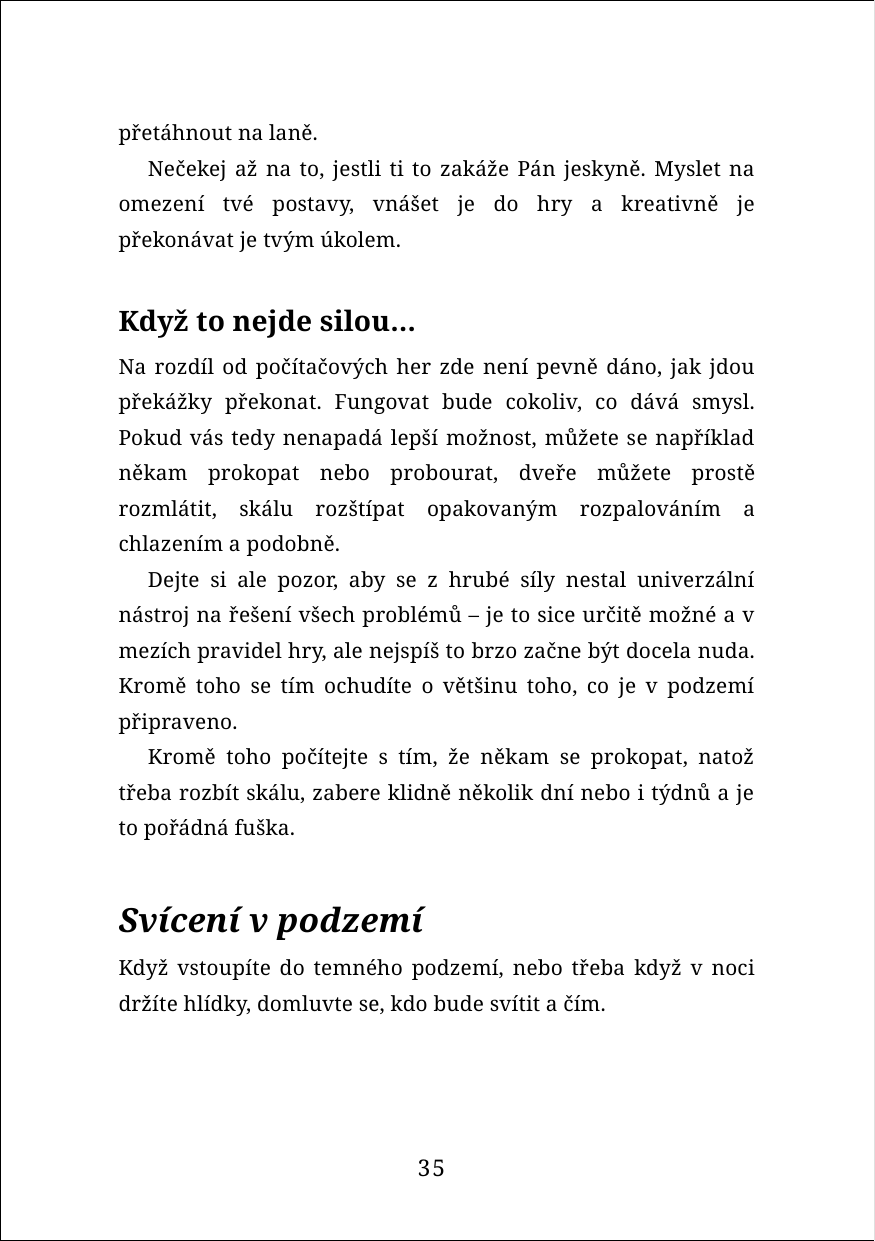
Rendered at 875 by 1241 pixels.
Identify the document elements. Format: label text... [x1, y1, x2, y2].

text Na rozdíl od počítačových her zde není pevně dáno, jak jdou překážky překonat. Fungovat bude cokoliv, co dává smysl. Pokud vás tedy nenapadá lepší možnost, můžete se například někam prokopat nebo probourat, dveře můžete prostě rozmlátit, skálu rozštípat opakovaným rozpalováním a chlazením a podobně. Dejte si ale pozor, aby se z hrubé síly nestal univerzální nástroj na řešení všech problémů – je to sice určitě možné a v mezích pravidel hry, ale nejspíš to brzo začne být docela nuda. Kromě toho se tím ochudíte o většinu toho, co je v podzemí připraveno. Kromě toho počítejte s tím, že někam se prokopat, natož třeba rozbít skálu, zabere klidně několik dní nebo i týdnů a je to pořádná fuška. [118, 352, 756, 842]
text Když vstoupíte do temného podzemí, nebo třeba když v noci držíte hlídky, domluvte se, kdo bude svítit a čím. [118, 953, 756, 1017]
subtitle Svícení v podzemí [118, 896, 756, 942]
subtitle Když to nejde silou… [118, 302, 756, 340]
text přetáhnout na laně. Nečekej až na to, jestli ti to zakáže Pán jeskyně. Myslet na omezení tvé postavy, vnášet je do hry a kreativně je překonávat je tvým úkolem. [118, 118, 756, 253]
